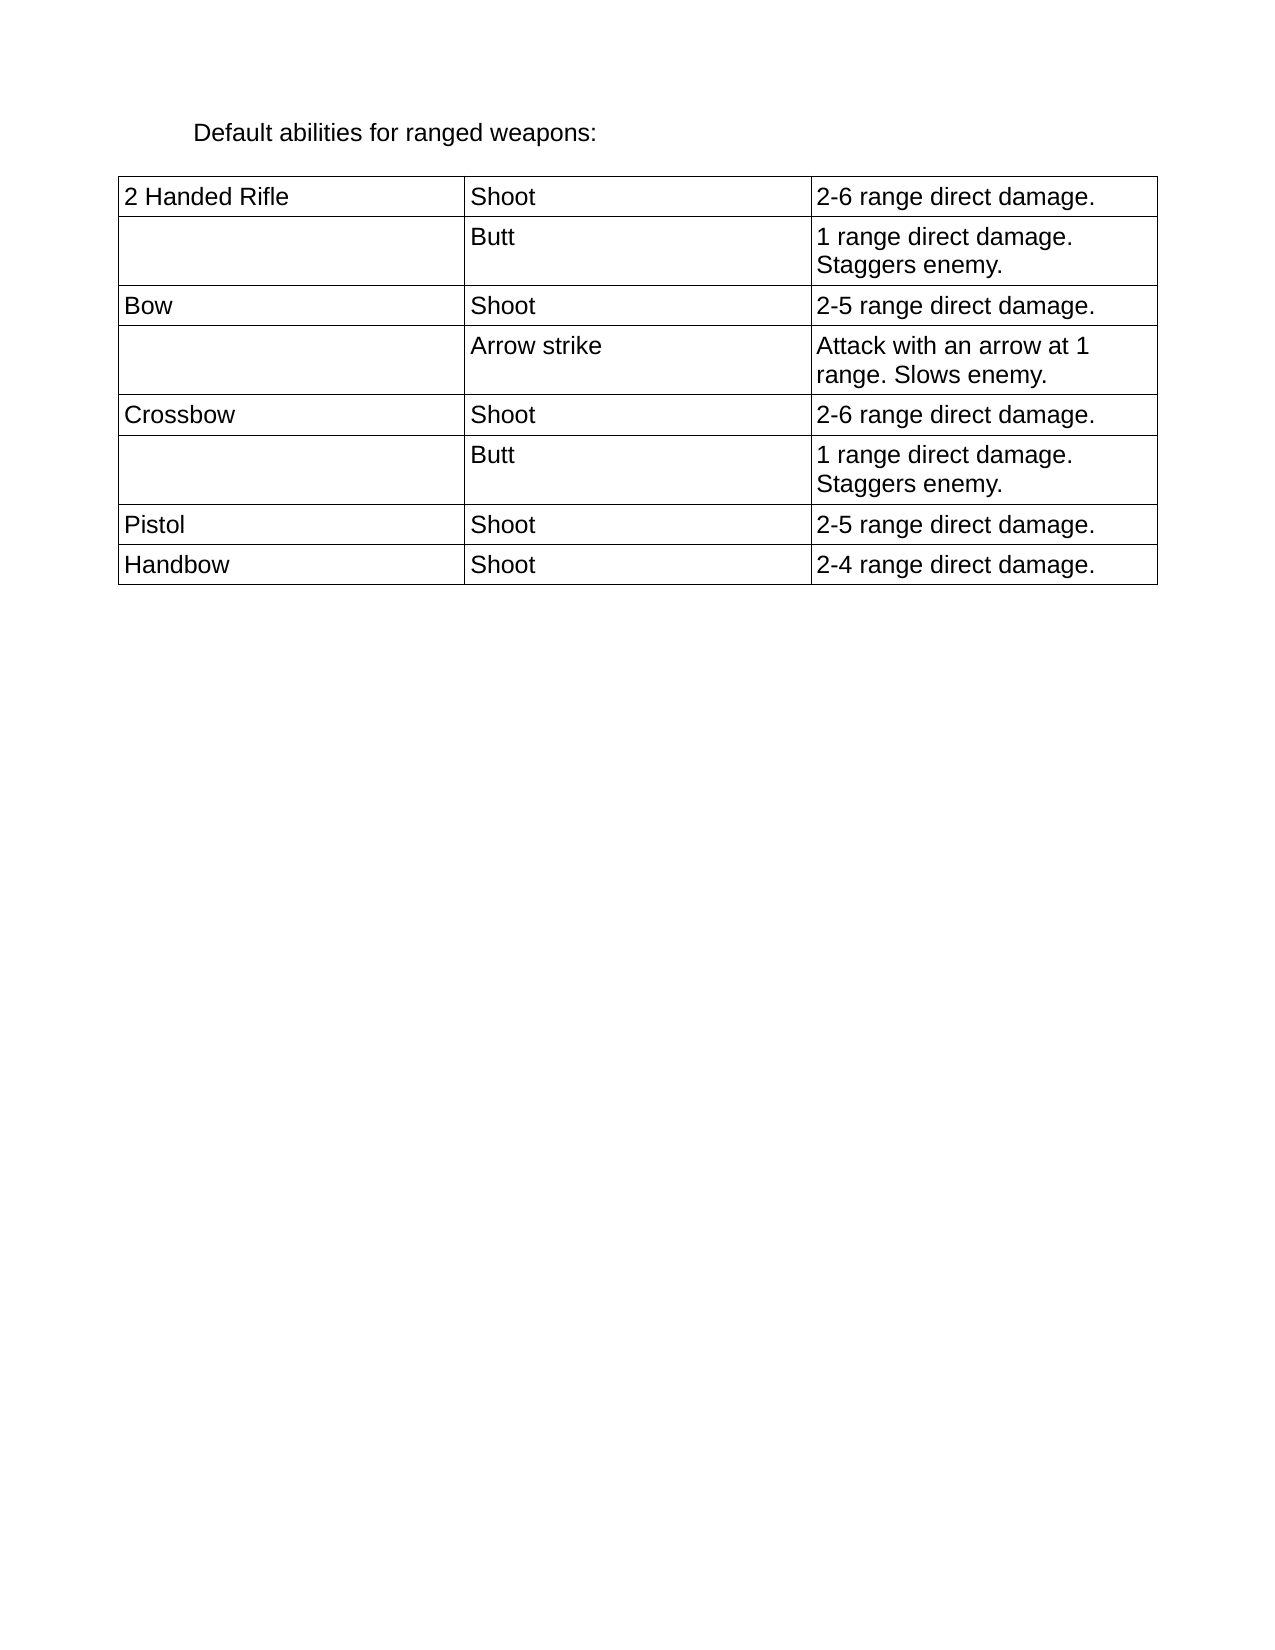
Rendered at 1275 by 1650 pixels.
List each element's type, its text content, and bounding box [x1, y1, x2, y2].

table_cell Arrow strike [465, 326, 811, 394]
table_cell Attack with an arrow at 1 range. Slows enemy. [812, 326, 1157, 394]
table_cell Handbow [119, 545, 464, 584]
table_cell Shoot [465, 505, 811, 544]
table_cell [119, 217, 464, 285]
table_cell Crossbow [119, 395, 464, 435]
table_cell Butt [465, 436, 811, 504]
table_header Shoot [465, 177, 811, 216]
table_header 2 Handed Rifle [119, 177, 464, 216]
table_cell Pistol [119, 505, 464, 544]
table_cell 2-5 range direct damage. [812, 505, 1157, 544]
table_cell 2-6 range direct damage. [812, 395, 1157, 435]
table_header 2-6 range direct damage. [812, 177, 1157, 216]
text Default abilities for ranged weapons: [118, 118, 1157, 147]
table_cell Shoot [465, 395, 811, 435]
table_cell [119, 436, 464, 504]
table_cell 2-4 range direct damage. [812, 545, 1157, 584]
table_cell 1 range direct damage. Staggers enemy. [812, 217, 1157, 285]
table_cell Shoot [465, 286, 811, 325]
table_cell Shoot [465, 545, 811, 584]
table_cell Bow [119, 286, 464, 325]
table_cell [119, 326, 464, 394]
table_cell 2-5 range direct damage. [812, 286, 1157, 325]
table_cell Butt [465, 217, 811, 285]
table_cell 1 range direct damage. Staggers enemy. [812, 436, 1157, 504]
